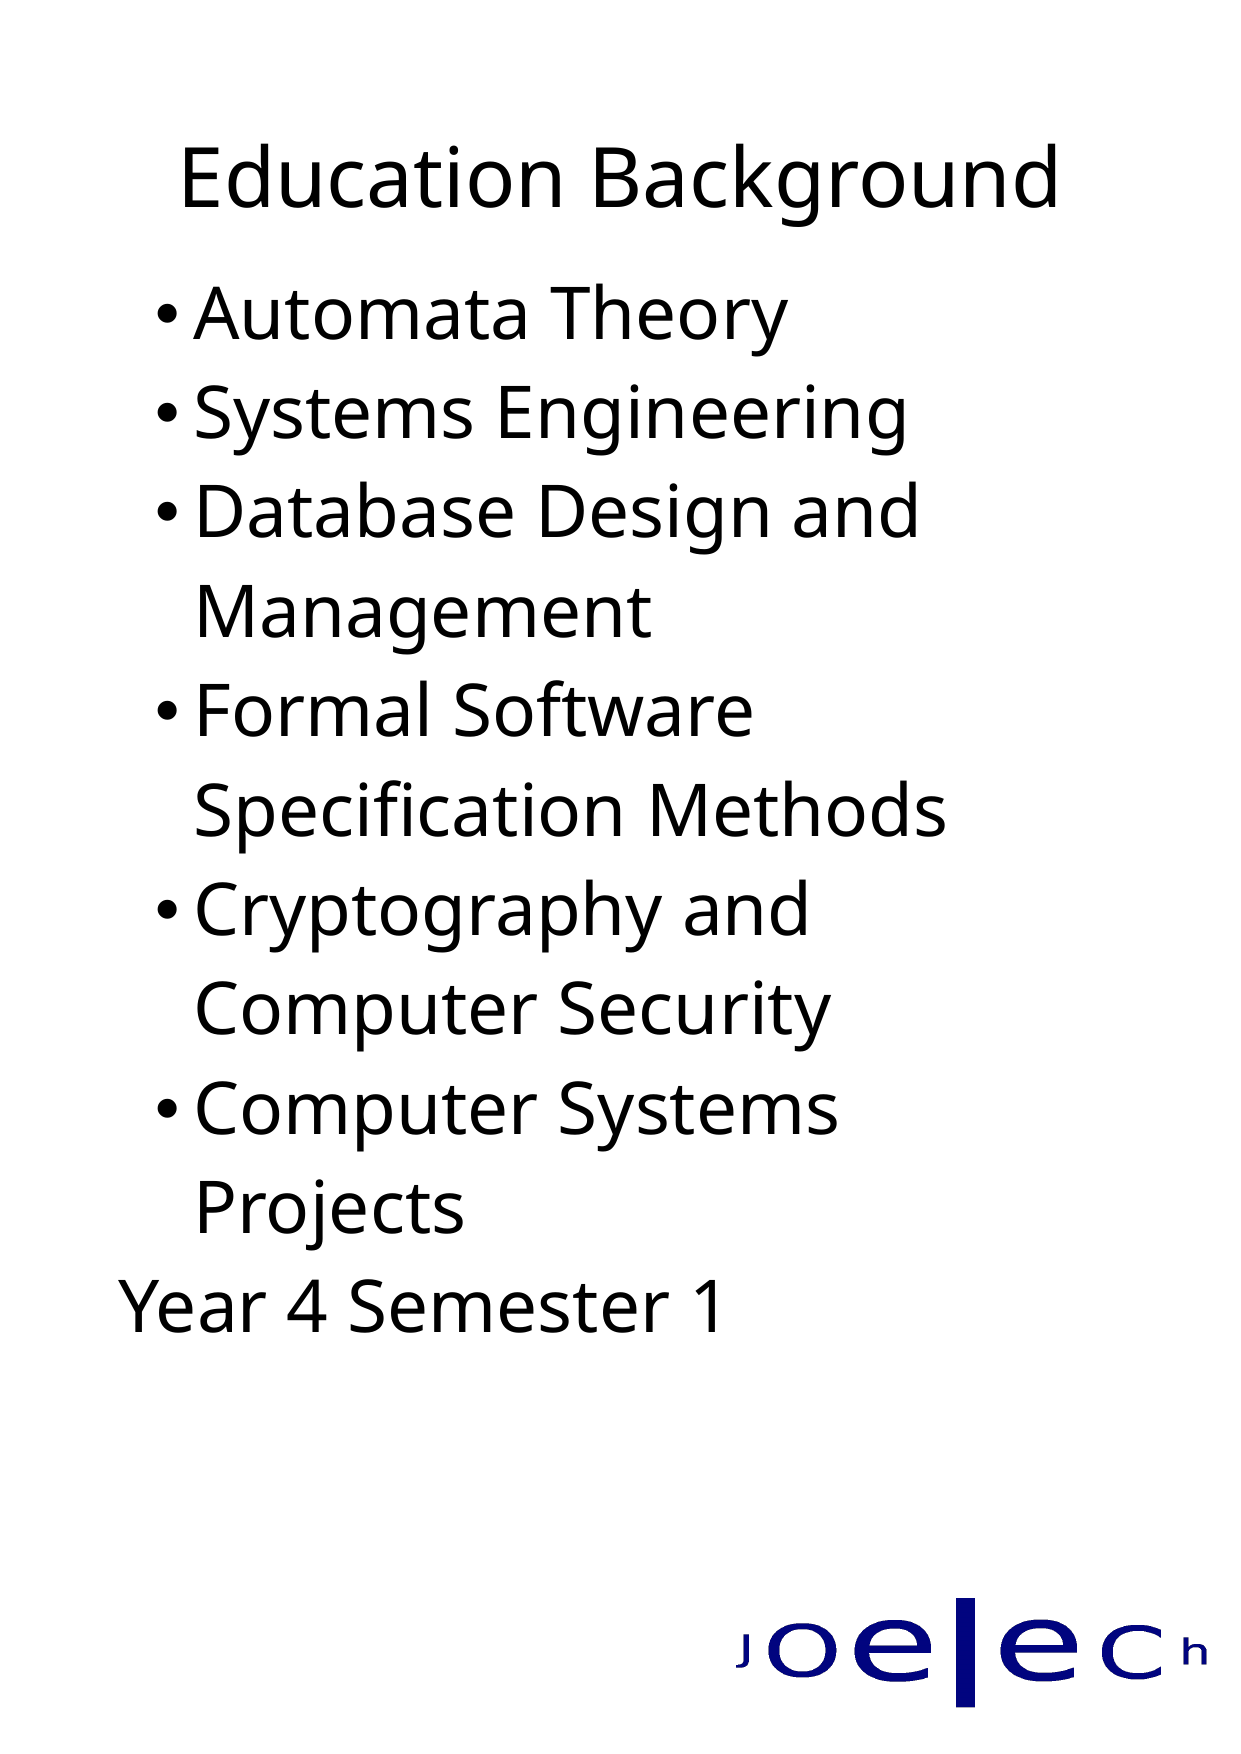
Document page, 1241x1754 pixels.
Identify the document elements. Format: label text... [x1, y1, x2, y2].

list Systems Engineering [156, 361, 1122, 460]
picture [703, 1556, 1240, 1754]
list Database Design and Management [156, 460, 1122, 659]
text Year 4 Semester 1 [118, 1255, 1122, 1354]
list Cryptography and Computer Security [156, 857, 1122, 1056]
list Computer Systems Projects [156, 1056, 1122, 1255]
list Formal Software Specification Methods [156, 659, 1122, 857]
list Automata Theory [156, 261, 1122, 361]
